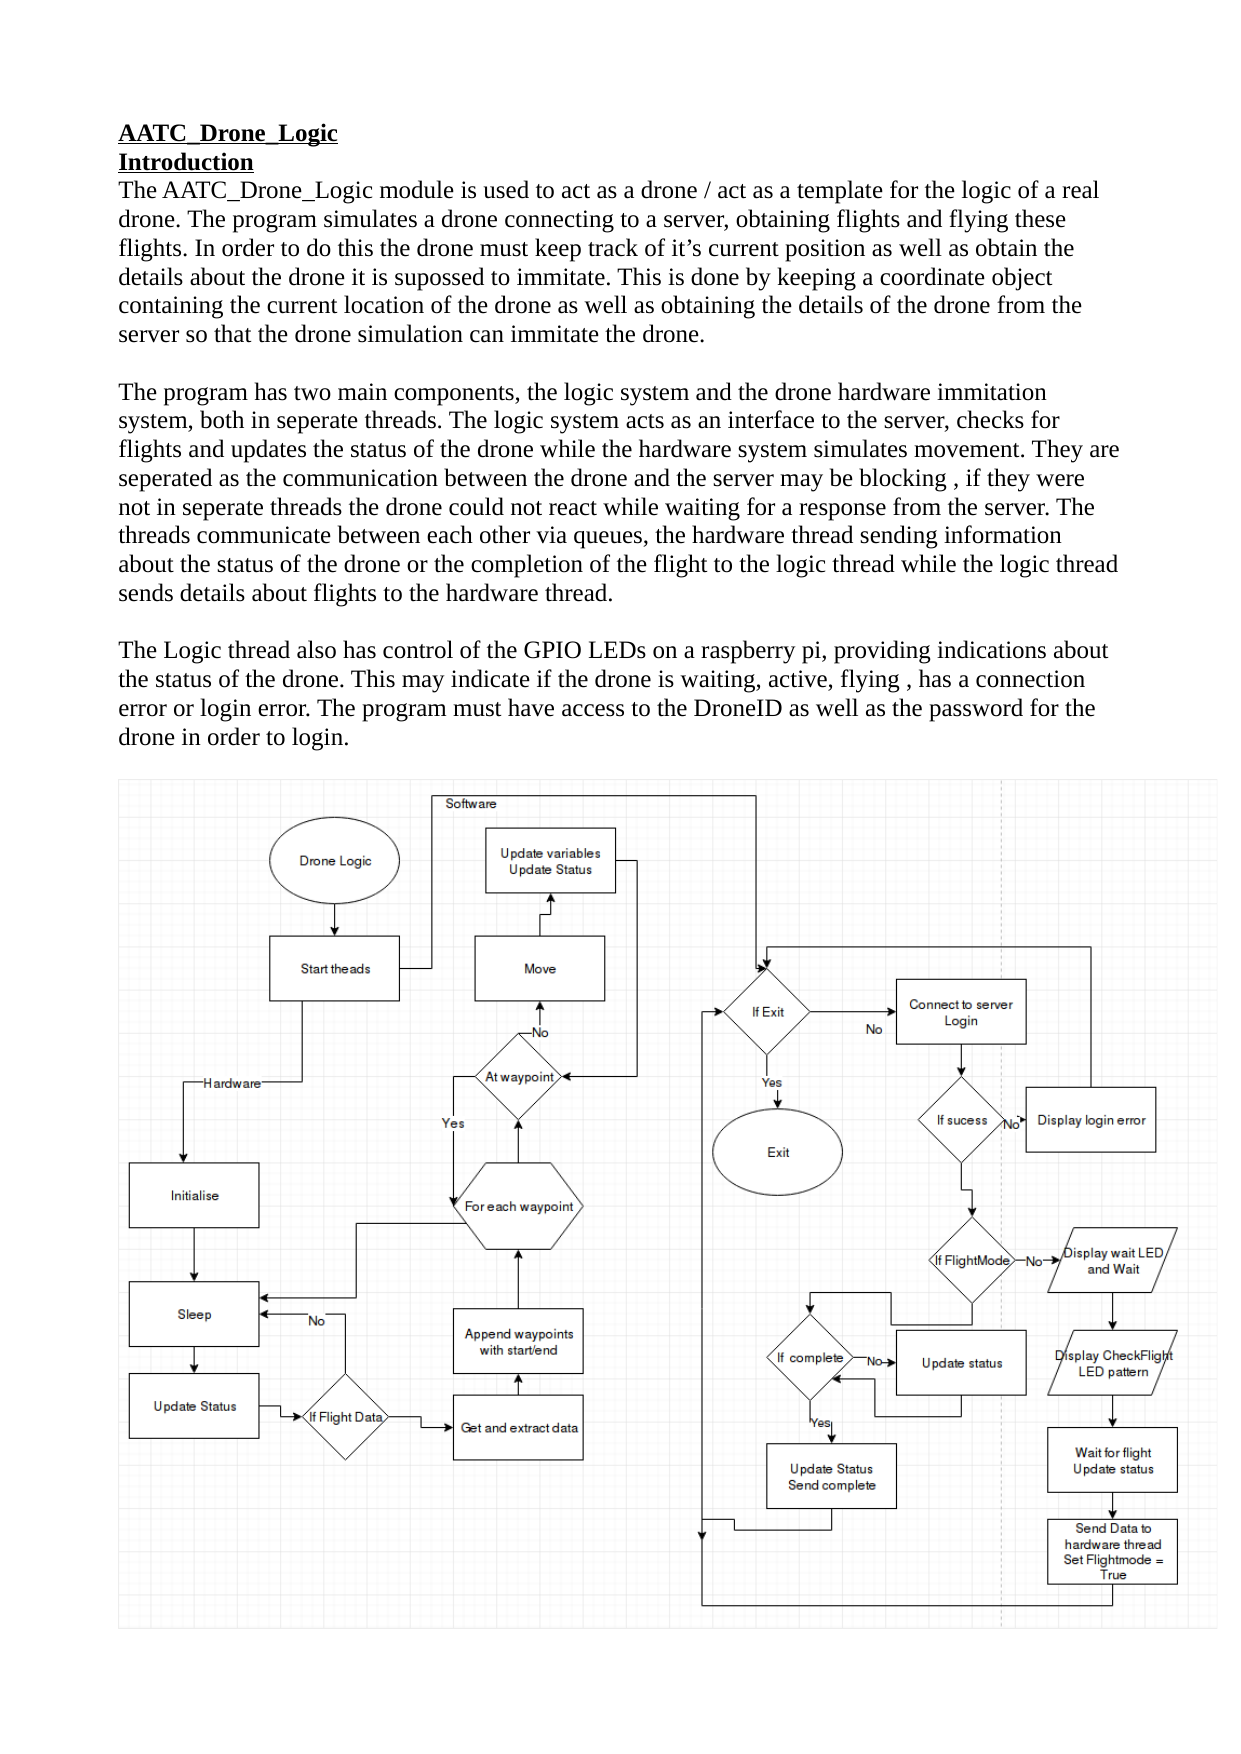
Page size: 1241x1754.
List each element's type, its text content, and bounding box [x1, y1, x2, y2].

text AATC_Drone_Logic [118, 118, 1122, 147]
text The program has two main components, the logic system and the drone hardware immitation system, both in seperate threads. The logic system acts as an interface to the server, checks for flights and updates the status of the drone while the hardware system simulates movement. They are seperated as the communication between the drone and the server may be blocking , if they were not in seperate threads the drone could not react while waiting for a response from the server. The threads communicate between each other via queues, the hardware thread sending information about the status of the drone or the completion of the flight to the logic thread while the logic thread sends details about flights to the hardware thread. [118, 377, 1122, 607]
picture [118, 779, 1218, 1629]
text The AATC_Drone_Logic module is used to act as a drone / act as a template for the logic of a real drone. The program simulates a drone connecting to a server, obtaining flights and flying these flights. In order to do this the drone must keep track of it’s current position as well as obtain the details about the drone it is supossed to immitate. This is done by keeping a coordinate object containing the current location of the drone as well as obtaining the details of the drone from the server so that the drone simulation can immitate the drone. [118, 176, 1122, 348]
text The Logic thread also has control of the GPIO LEDs on a raspberry pi, providing indications about the status of the drone. This may indicate if the drone is waiting, active, flying , has a connection error or login error. The program must have access to the DroneID as well as the password for the drone in order to login. [118, 636, 1122, 751]
text Introduction [118, 147, 1122, 176]
